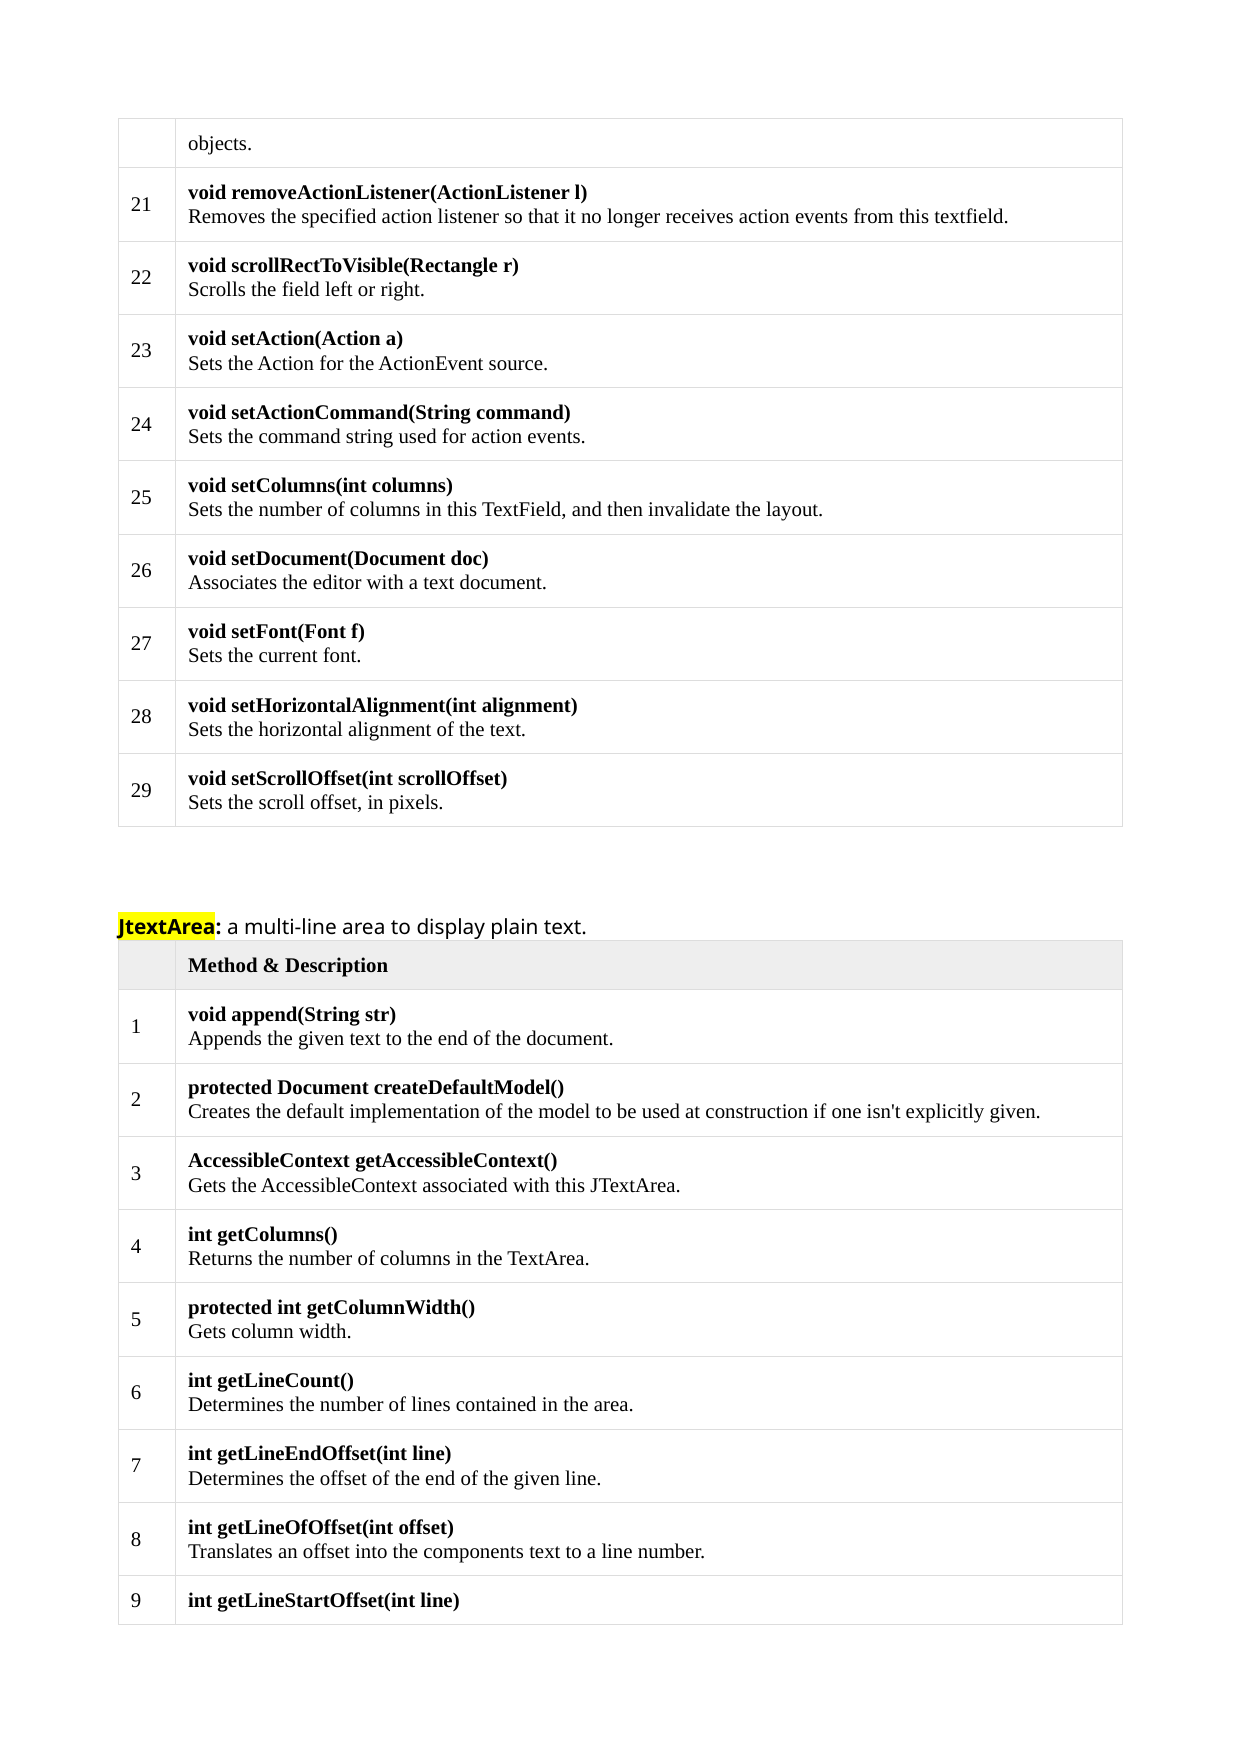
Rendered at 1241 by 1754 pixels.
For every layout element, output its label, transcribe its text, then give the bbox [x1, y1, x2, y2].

table_cell 21 [119, 168, 175, 241]
table_cell 2 [119, 1064, 175, 1136]
table_cell 26 [119, 535, 175, 607]
table_cell 29 [119, 754, 175, 826]
table_cell 1 [119, 990, 175, 1063]
table_cell void setFont(Font f) Sets the current font. [176, 608, 1122, 680]
table_cell int getLineCount() Determines the number of lines contained in the area. [176, 1357, 1122, 1429]
table_cell objects. [176, 119, 1122, 167]
table_cell 27 [119, 608, 175, 680]
table_cell void setAction(Action a) Sets the Action for the ActionEvent source. [176, 315, 1122, 387]
table_cell 7 [119, 1430, 175, 1502]
table_cell void append(String str) Appends the given text to the end of the document. [176, 990, 1122, 1063]
table_cell void setHorizontalAlignment(int alignment) Sets the horizontal alignment of the text. [176, 681, 1122, 753]
table_header [119, 941, 175, 989]
table_cell 5 [119, 1283, 175, 1356]
table_cell int getLineOfOffset(int offset) Translates an offset into the components text to a line number. [176, 1503, 1122, 1575]
table_cell void setColumns(int columns) Sets the number of columns in this TextField, and then invalidate the layout. [176, 461, 1122, 533]
table_cell int getColumns() Returns the number of columns in the TextArea. [176, 1210, 1122, 1282]
table_cell void setScrollOffset(int scrollOffset) Sets the scroll offset, in pixels. [176, 754, 1122, 826]
table_cell 9 [119, 1576, 175, 1624]
table_cell 24 [119, 388, 175, 460]
table_header Method & Description [176, 941, 1122, 989]
table_cell 3 [119, 1137, 175, 1209]
table_cell int getLineStartOffset(int line) [176, 1576, 1122, 1624]
text JtextArea: a multi-line area to display plain text. [118, 912, 1122, 940]
table_cell void setDocument(Document doc) Associates the editor with a text document. [176, 535, 1122, 607]
table_cell 4 [119, 1210, 175, 1282]
table_cell 25 [119, 461, 175, 533]
table_cell protected int getColumnWidth() Gets column width. [176, 1283, 1122, 1356]
table_cell 28 [119, 681, 175, 753]
table_cell protected Document createDefaultModel() Creates the default implementation of the model to be used at construction if one isn't explicitly given. [176, 1064, 1122, 1136]
table_cell void scrollRectToVisible(Rectangle r) Scrolls the field left or right. [176, 242, 1122, 314]
table_cell int getLineEndOffset(int line) Determines the offset of the end of the given line. [176, 1430, 1122, 1502]
table_cell 23 [119, 315, 175, 387]
table_cell 6 [119, 1357, 175, 1429]
table_cell AccessibleContext getAccessibleContext() Gets the AccessibleContext associated with this JTextArea. [176, 1137, 1122, 1209]
table_cell 22 [119, 242, 175, 314]
table_cell void setActionCommand(String command) Sets the command string used for action events. [176, 388, 1122, 460]
table_cell 8 [119, 1503, 175, 1575]
table_cell [119, 119, 175, 167]
table_cell void removeActionListener(ActionListener l) Removes the specified action listener so that it no longer receives action events from this textfield. [176, 168, 1122, 241]
